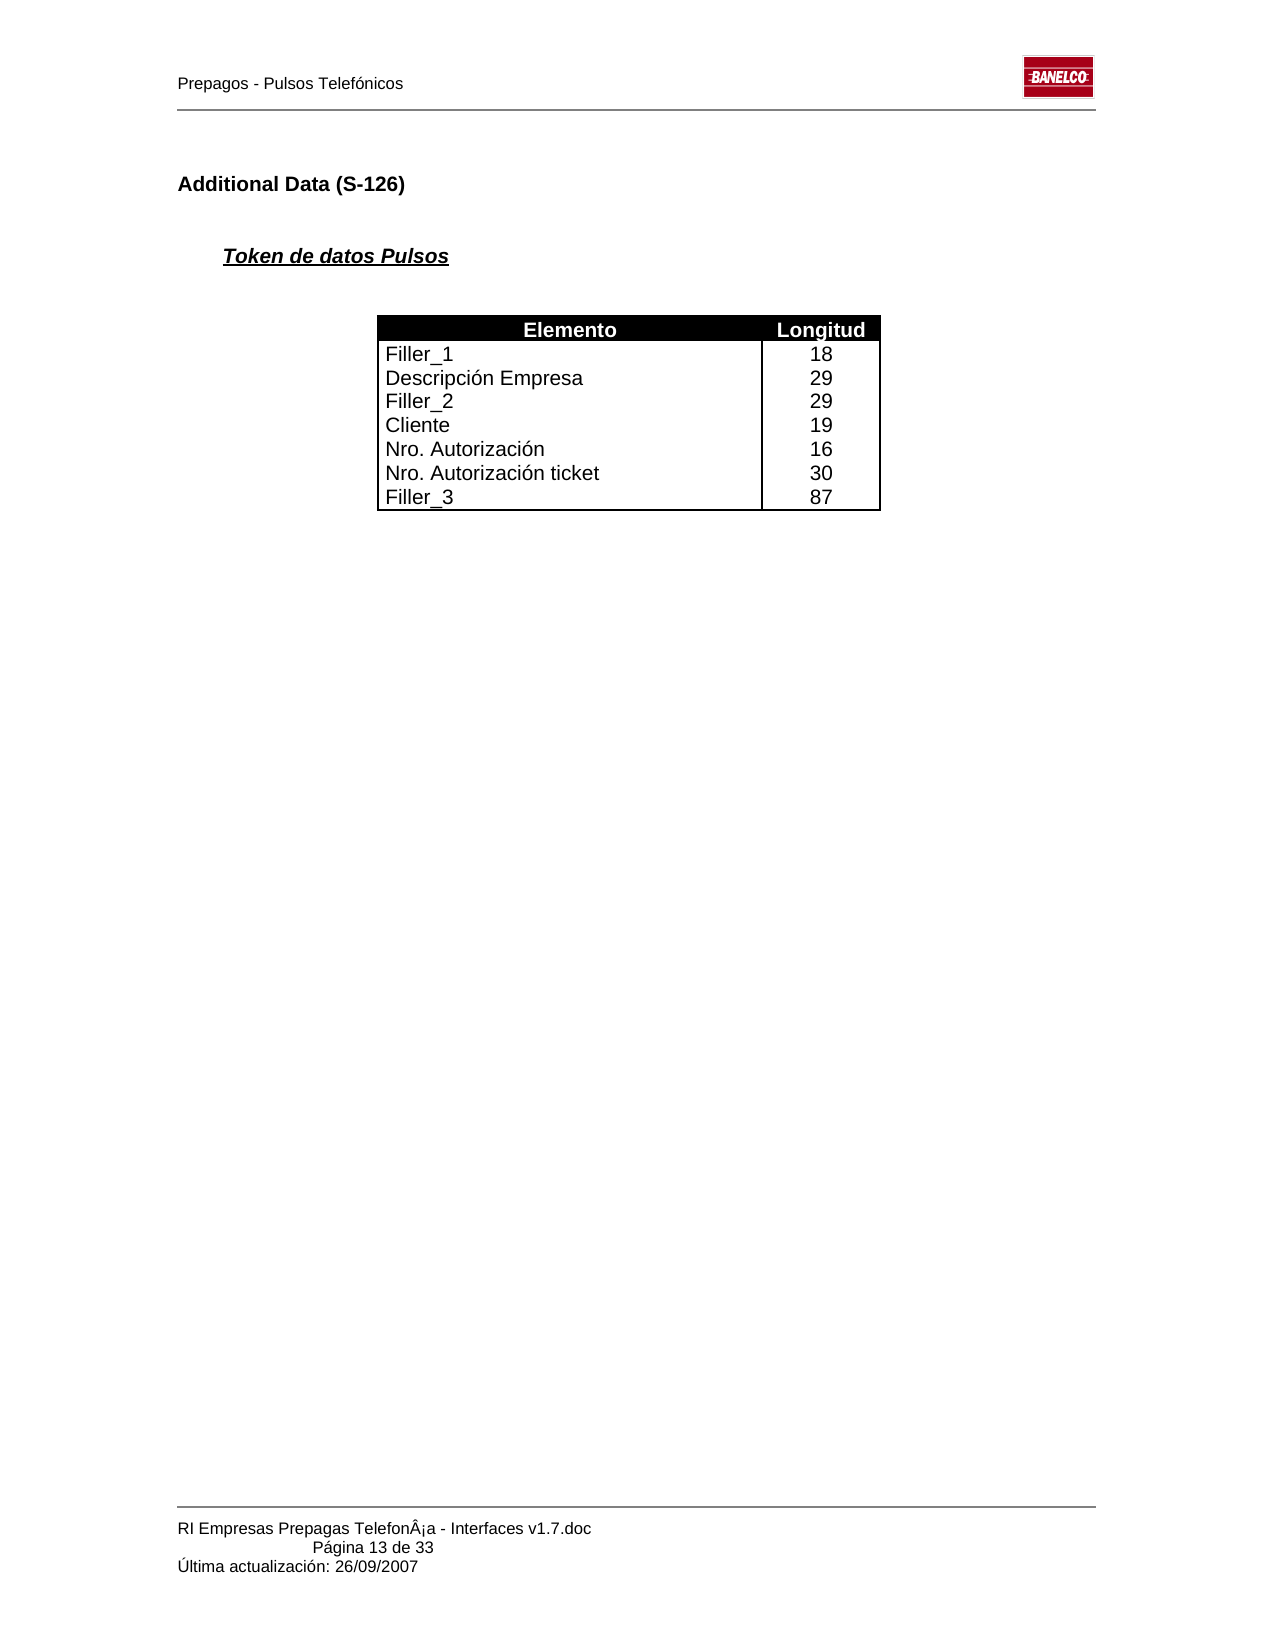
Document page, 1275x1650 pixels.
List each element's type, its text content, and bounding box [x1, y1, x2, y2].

table_cell 30 [763, 461, 879, 485]
table_cell Nro. Autorización [379, 437, 761, 461]
picture [1022, 55, 1095, 99]
table_cell Filler_1 [379, 341, 761, 365]
table_cell Filler_2 [379, 389, 761, 413]
table_cell 19 [763, 413, 879, 437]
table_cell Descripción Empresa [379, 365, 761, 389]
table_cell Filler_3 [379, 485, 761, 509]
subtitle Token de datos Pulsos [177, 243, 1098, 267]
table_cell 29 [763, 389, 879, 413]
text Additional Data (S-126) [177, 172, 1098, 196]
table_cell 16 [763, 437, 879, 461]
table_cell 18 [763, 341, 879, 365]
table_cell Cliente [379, 413, 761, 437]
table_header Longitud [762, 318, 879, 341]
table_cell 29 [763, 365, 879, 389]
table_cell 87 [763, 485, 879, 509]
table_header Elemento [379, 318, 762, 341]
table_cell Nro. Autorización ticket [379, 461, 761, 485]
